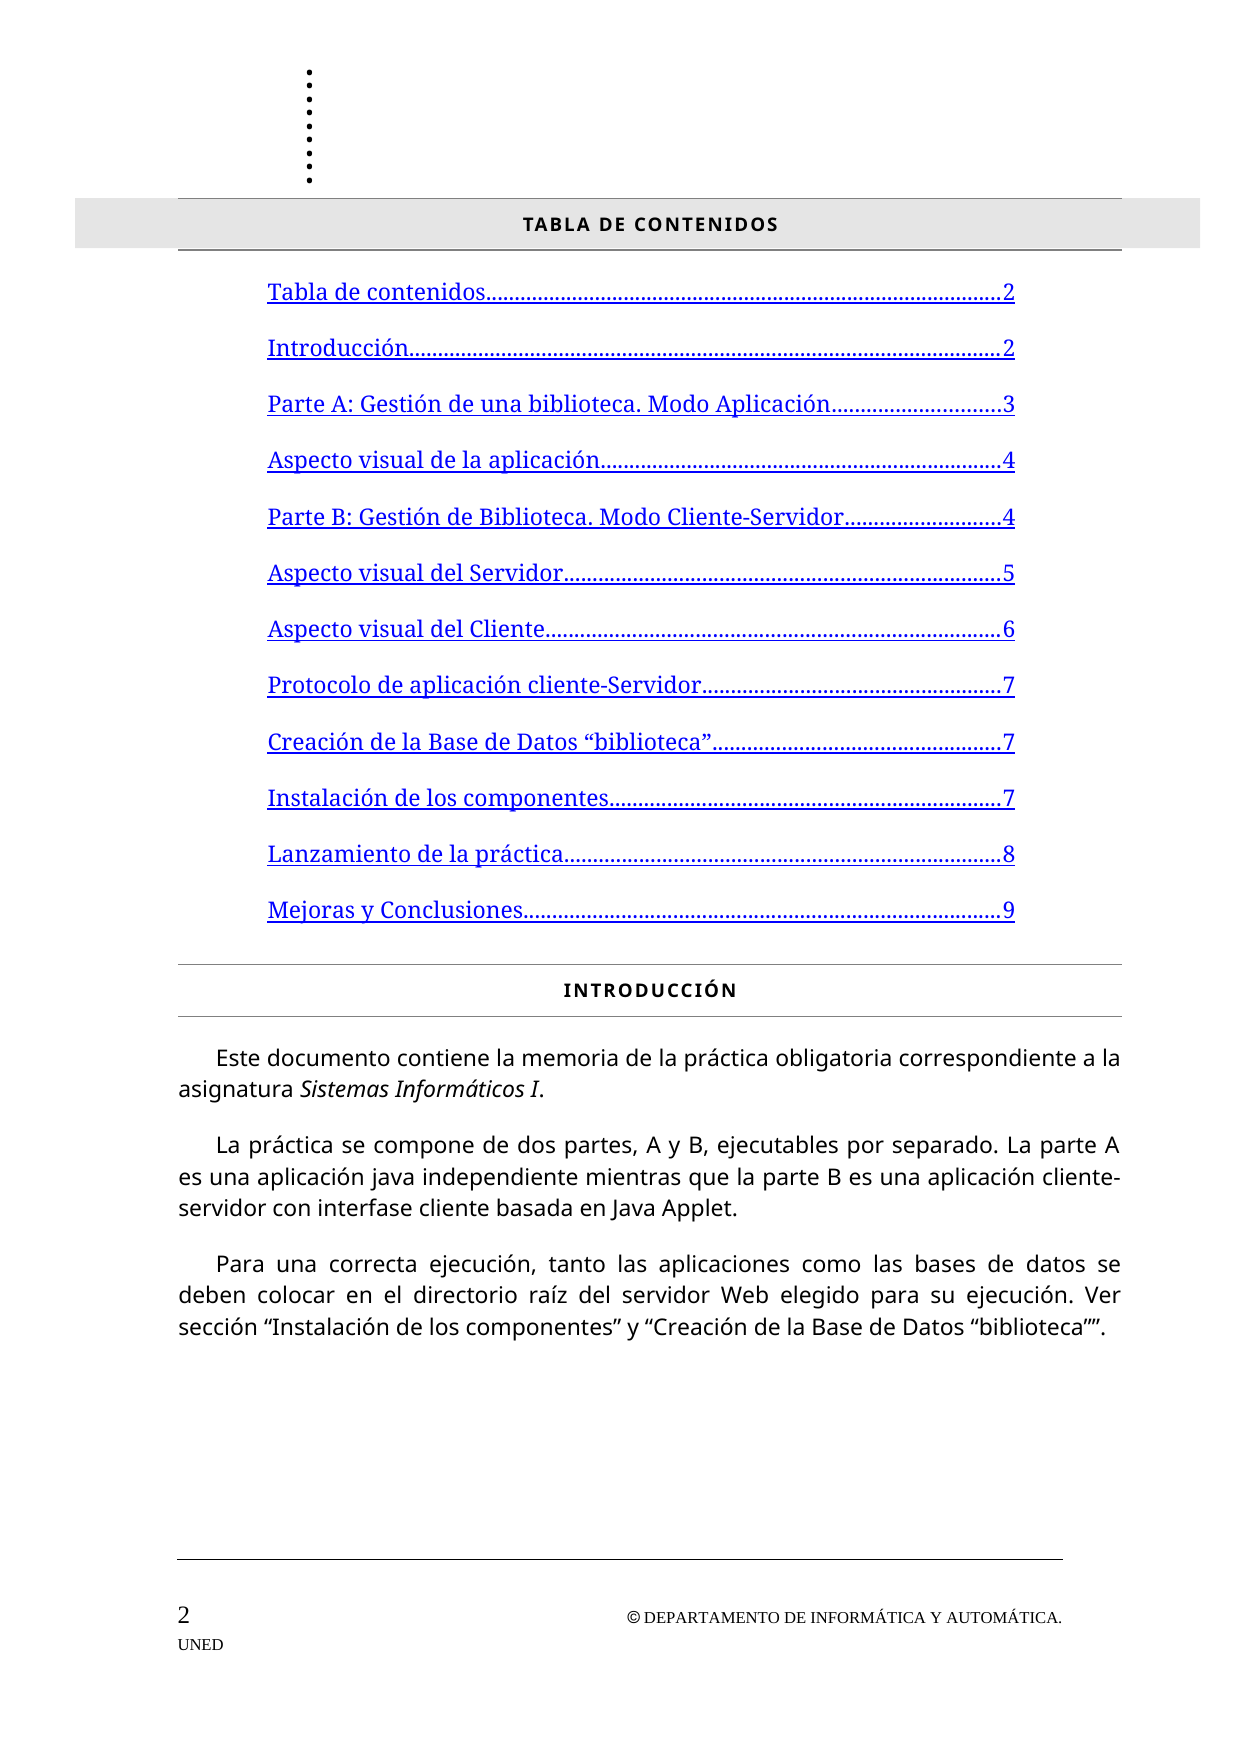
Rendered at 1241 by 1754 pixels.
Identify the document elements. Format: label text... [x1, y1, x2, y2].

text Parte A: Gestión de una biblioteca. Modo Aplicación 3 [267, 388, 1122, 419]
subtitle Introducción [178, 965, 1122, 1016]
text Introducción 2 [267, 332, 1122, 363]
text Aspecto visual del Cliente 6 [267, 613, 1122, 644]
text Aspecto visual del Servidor 5 [267, 557, 1122, 588]
text Tabla de contenidos 2 [267, 276, 1122, 307]
text La práctica se compone de dos partes, A y B, ejecutables por separado. La parte A es una aplicación java independiente mientras que la parte B es una aplicación cliente-servidor con interfase cliente basada en Java Applet. [178, 1129, 1122, 1223]
text Este documento contiene la memoria de la práctica obligatoria correspondiente a la asignatura Sistemas Informáticos I. [178, 1042, 1122, 1104]
text Lanzamiento de la práctica 8 [267, 838, 1122, 869]
text Creación de la Base de Datos “biblioteca” 7 [267, 726, 1122, 757]
text Aspecto visual de la aplicación 4 [267, 444, 1122, 476]
text Mejoras y Conclusiones 9 [267, 894, 1122, 926]
text Parte B: Gestión de Biblioteca. Modo Cliente-Servidor 4 [267, 501, 1122, 532]
text Para una correcta ejecución, tanto las aplicaciones como las bases de datos se deben colocar en el directorio raíz del servidor Web elegido para su ejecución. Ver sección “Instalación de los componentes” y “Creación de la Base de Datos “biblioteca””. [178, 1248, 1122, 1342]
text Instalación de los componentes 7 [267, 782, 1122, 813]
text Protocolo de aplicación cliente-Servidor 7 [267, 669, 1122, 701]
